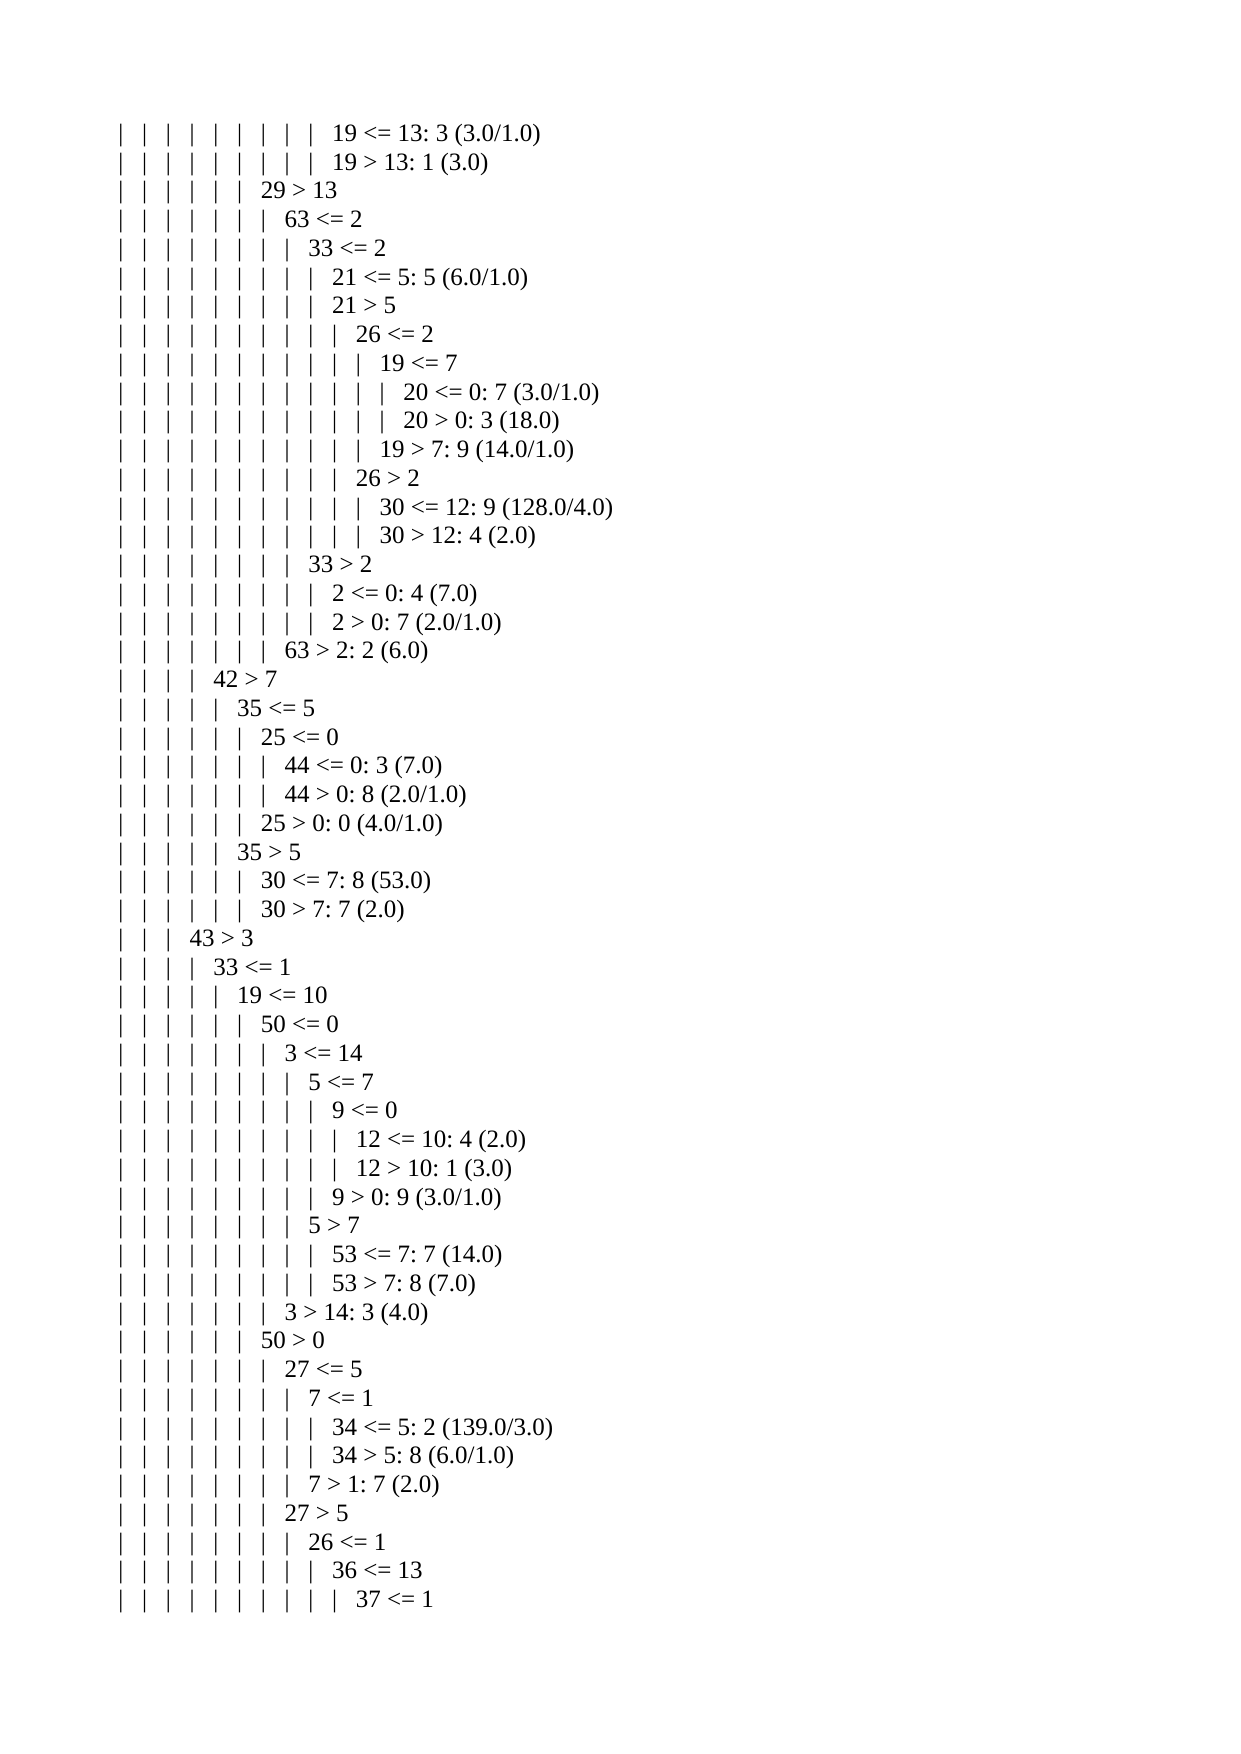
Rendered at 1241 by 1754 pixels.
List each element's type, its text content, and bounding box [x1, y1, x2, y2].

text | | | | | 35 <= 5 [118, 693, 1122, 722]
text | | | | | | | | | | | 30 <= 12: 9 (128.0/4.0) [118, 492, 1122, 521]
text | | | | | | | 44 > 0: 8 (2.0/1.0) [118, 779, 1122, 808]
text | | | | | | | | | | 26 <= 2 [118, 319, 1122, 348]
text | | | | | | | | | | 37 <= 1 [118, 1584, 1122, 1613]
text | | | | | | | | | | | 19 > 7: 9 (14.0/1.0) [118, 434, 1122, 463]
text | | | | | | 25 > 0: 0 (4.0/1.0) [118, 808, 1122, 837]
text | | | | | | | | 26 <= 1 [118, 1527, 1122, 1556]
text | | | | | | | | | 34 > 5: 8 (6.0/1.0) [118, 1441, 1122, 1469]
text | | | | | | | | | | | 19 <= 7 [118, 348, 1122, 377]
text | | | | | | | | | | | 30 > 12: 4 (2.0) [118, 521, 1122, 549]
text | | | | | | | | | | 12 > 10: 1 (3.0) [118, 1153, 1122, 1182]
text | | | | | | | | 7 <= 1 [118, 1383, 1122, 1412]
text | | | | | | | 63 <= 2 [118, 204, 1122, 233]
text | | | | | | | 44 <= 0: 3 (7.0) [118, 751, 1122, 779]
text | | | | | | | 3 > 14: 3 (4.0) [118, 1297, 1122, 1326]
text | | | | | | | 63 > 2: 2 (6.0) [118, 636, 1122, 664]
text | | | | | | 50 <= 0 [118, 1009, 1122, 1038]
text | | | | | | | | | 53 <= 7: 7 (14.0) [118, 1239, 1122, 1268]
text | | | | | | | | | 36 <= 13 [118, 1556, 1122, 1584]
text | | | | | | | | | | | | 20 > 0: 3 (18.0) [118, 406, 1122, 434]
text | | | | | | 30 <= 7: 8 (53.0) [118, 866, 1122, 894]
text | | | | | | | | 5 > 7 [118, 1211, 1122, 1239]
text | | | | | | | | 7 > 1: 7 (2.0) [118, 1469, 1122, 1498]
text | | | | | | | 27 > 5 [118, 1498, 1122, 1527]
text | | | | | | | | | | | | 20 <= 0: 7 (3.0/1.0) [118, 377, 1122, 406]
text | | | | | | | | | 21 > 5 [118, 291, 1122, 319]
text | | | 43 > 3 [118, 923, 1122, 952]
text | | | | | 19 <= 10 [118, 981, 1122, 1009]
text | | | | | | | | 33 > 2 [118, 549, 1122, 578]
text | | | | 42 > 7 [118, 664, 1122, 693]
text | | | | 33 <= 1 [118, 952, 1122, 981]
text | | | | | | | | | 19 > 13: 1 (3.0) [118, 147, 1122, 176]
text | | | | | | | 3 <= 14 [118, 1038, 1122, 1067]
text | | | | | | | | | 2 <= 0: 4 (7.0) [118, 578, 1122, 607]
text | | | | | | | | | 53 > 7: 8 (7.0) [118, 1268, 1122, 1297]
text | | | | | | | | | | 12 <= 10: 4 (2.0) [118, 1124, 1122, 1153]
text | | | | | | 25 <= 0 [118, 722, 1122, 751]
text | | | | | | | | | 34 <= 5: 2 (139.0/3.0) [118, 1412, 1122, 1441]
text | | | | | | | | 5 <= 7 [118, 1067, 1122, 1096]
text | | | | | | | | | 19 <= 13: 3 (3.0/1.0) [118, 118, 1122, 147]
text | | | | | | | | 33 <= 2 [118, 233, 1122, 262]
text | | | | | | | | | 9 <= 0 [118, 1096, 1122, 1124]
text | | | | | 35 > 5 [118, 837, 1122, 866]
text | | | | | | 50 > 0 [118, 1326, 1122, 1354]
text | | | | | | | | | 21 <= 5: 5 (6.0/1.0) [118, 262, 1122, 291]
text | | | | | | 30 > 7: 7 (2.0) [118, 894, 1122, 923]
text | | | | | | | | | | 26 > 2 [118, 463, 1122, 492]
text | | | | | | | | | 2 > 0: 7 (2.0/1.0) [118, 607, 1122, 636]
text | | | | | | | 27 <= 5 [118, 1354, 1122, 1383]
text | | | | | | | | | 9 > 0: 9 (3.0/1.0) [118, 1182, 1122, 1211]
text | | | | | | 29 > 13 [118, 176, 1122, 204]
